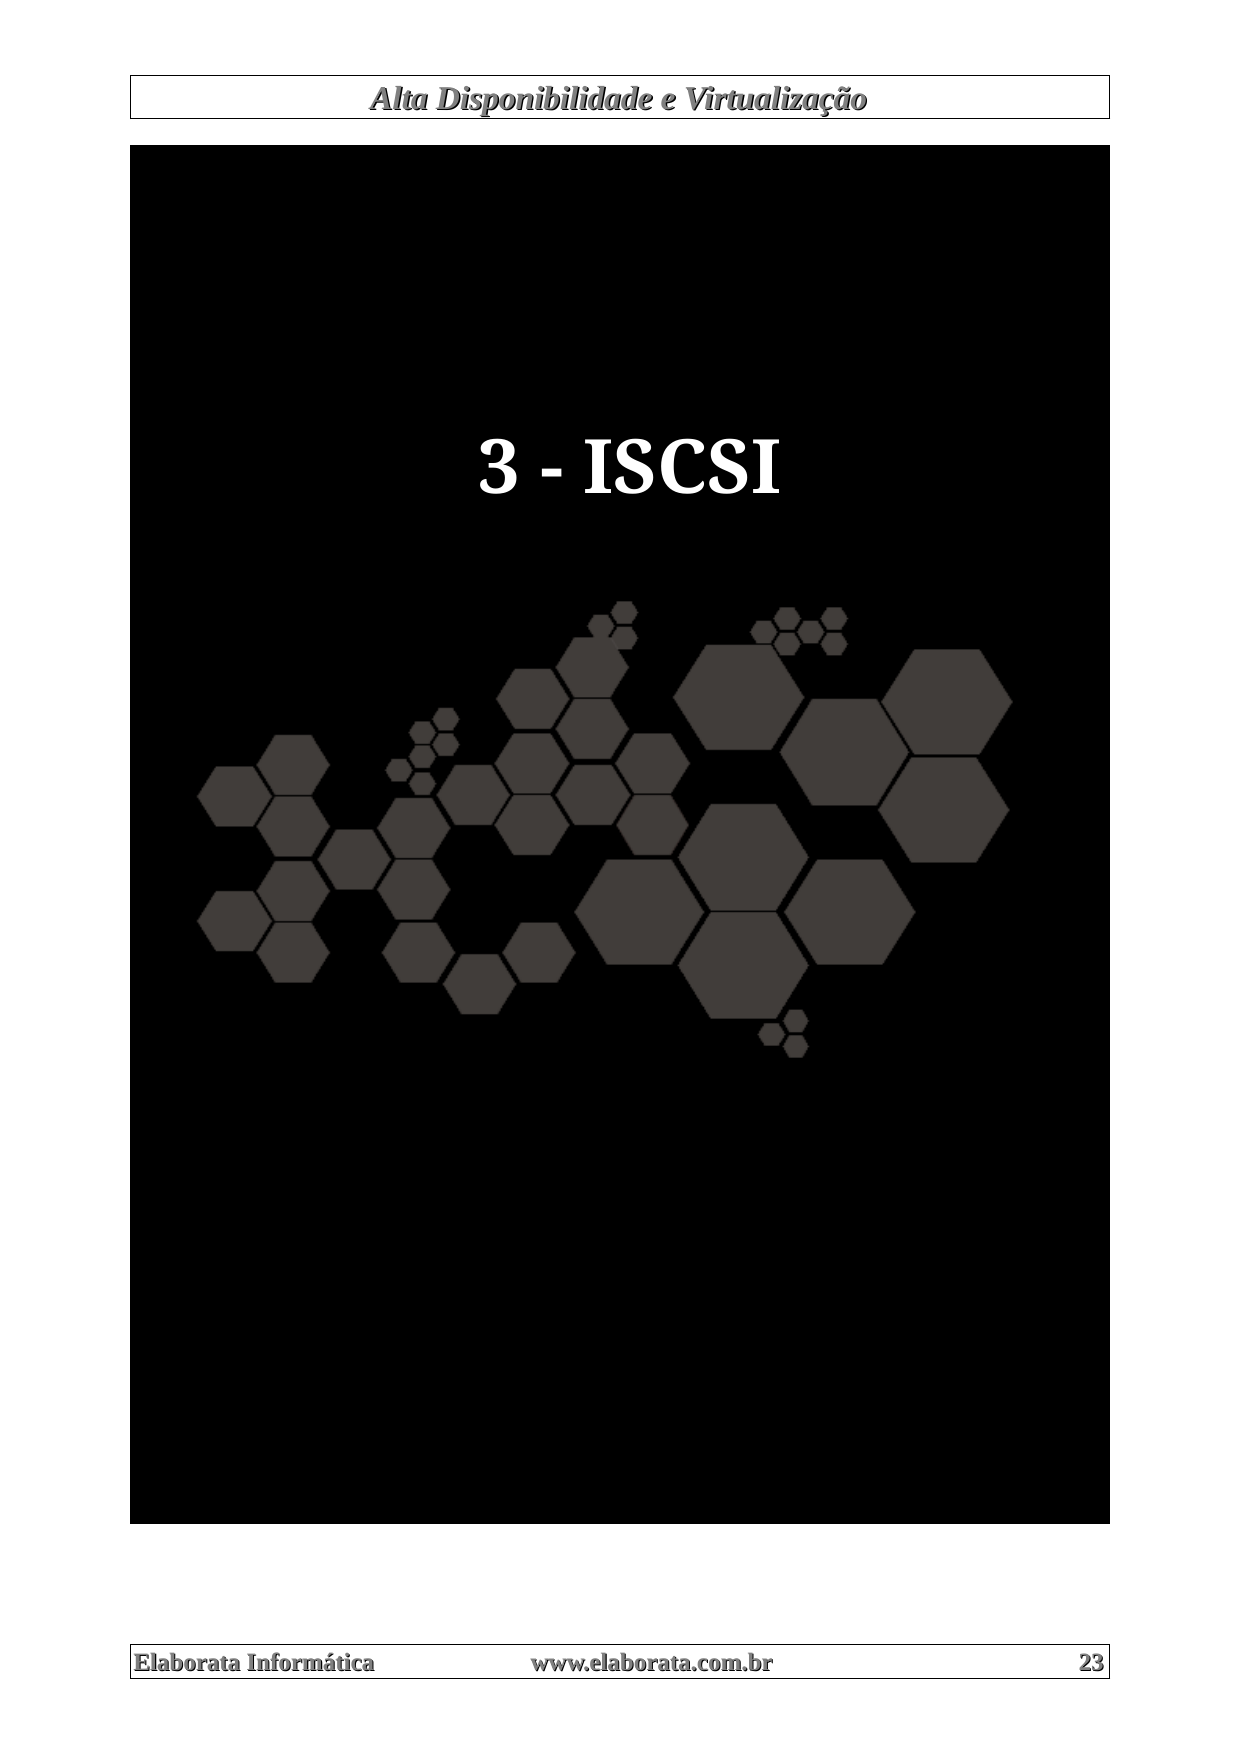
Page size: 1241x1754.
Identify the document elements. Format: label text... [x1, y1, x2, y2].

subtitle 3 - ISCSI [130, 413, 1110, 515]
picture [180, 570, 1038, 1073]
